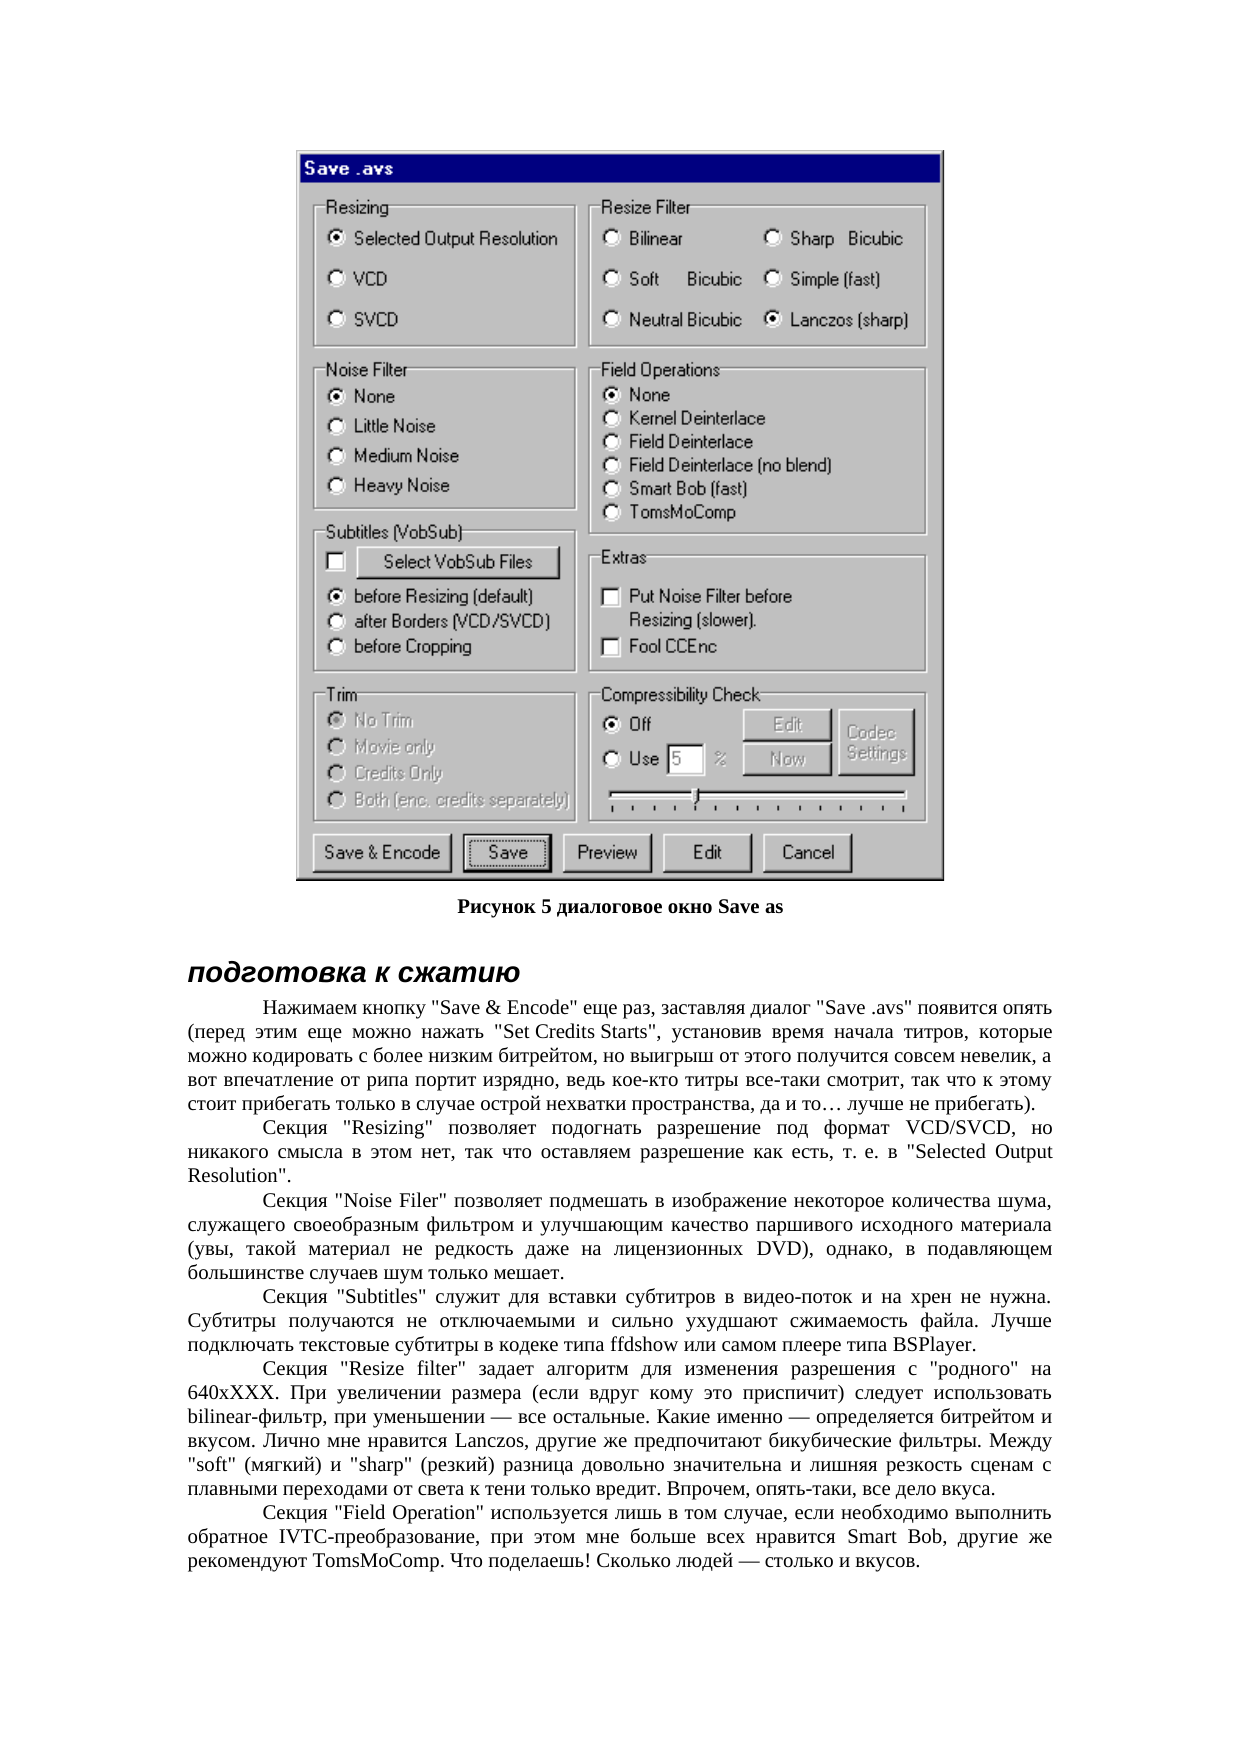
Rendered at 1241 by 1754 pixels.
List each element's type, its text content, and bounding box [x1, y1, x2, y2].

picture [296, 150, 945, 881]
text Секция "Subtitles" служит для вставки субтитров в видео-поток и на хрен не нужна. Субтитры получаются не отключаемыми и сильно ухудшают сжимаемость файла. Лучше подключать текстовые субтитры в кодеке типа ffdshow или самом плеере типа BSPlayer. [187, 1284, 1053, 1356]
text Секция "Resize filter" задает алгоритм для изменения разрешения с "родного" на 640xXXX. При увеличении размера (если вдруг кому это приспичит) следует использовать bilinear-фильтр, при уменьшении — все остальные. Какие именно — определяется битрейтом и вкусом. Лично мне нравится Lanczos, другие же предпочитают бикубические фильтры. Между "soft" (мягкий) и "sharp" (резкий) разница довольно значительна и лишняя резкость сценам с плавными переходами от света к тени только вредит. Впрочем, опять-таки, все дело вкуса. [187, 1356, 1053, 1500]
text Секция "Resizing" позволяет подогнать разрешение под формат VCD/SVCD, но никакого смысла в этом нет, так что оставляем разрешение как есть, т. е. в "Selected Output Resolution". [187, 1115, 1053, 1187]
text Секция "Field Operation" используется лишь в том случае, если необходимо выполнить обратное IVTC-преобразование, при этом мне больше всех нравится Smart Bob, другие же рекомендуют TomsMoComp. Что поделаешь! Сколько людей — столько и вкусов. [187, 1500, 1053, 1572]
subtitle подготовка к сжатию [187, 955, 1053, 989]
text Нажимаем кнопку "Save & Encode" еще раз, заставляя диалог "Save .avs" появится опять (перед этим еще можно нажать "Set Credits Starts", установив время начала титров, которые можно кодировать с более низким битрейтом, но выигрыш от этого получится совсем невелик, а вот впечатление от рипа портит изрядно, ведь кое-кто титры все-таки смотрит, так что к этому стоит прибегать только в случае острой нехватки пространства, да и то… лучше не прибегать). [187, 995, 1053, 1115]
text Рисунок 5 диалоговое окно Save as [187, 894, 1053, 918]
text Секция "Noise Filer" позволяет подмешать в изображение некоторое количества шума, служащего своеобразным фильтром и улучшающим качество паршивого исходного материала (увы, такой материал не редкость даже на лицензионных DVD), однако, в подавляющем большинстве случаев шум только мешает. [187, 1187, 1053, 1284]
